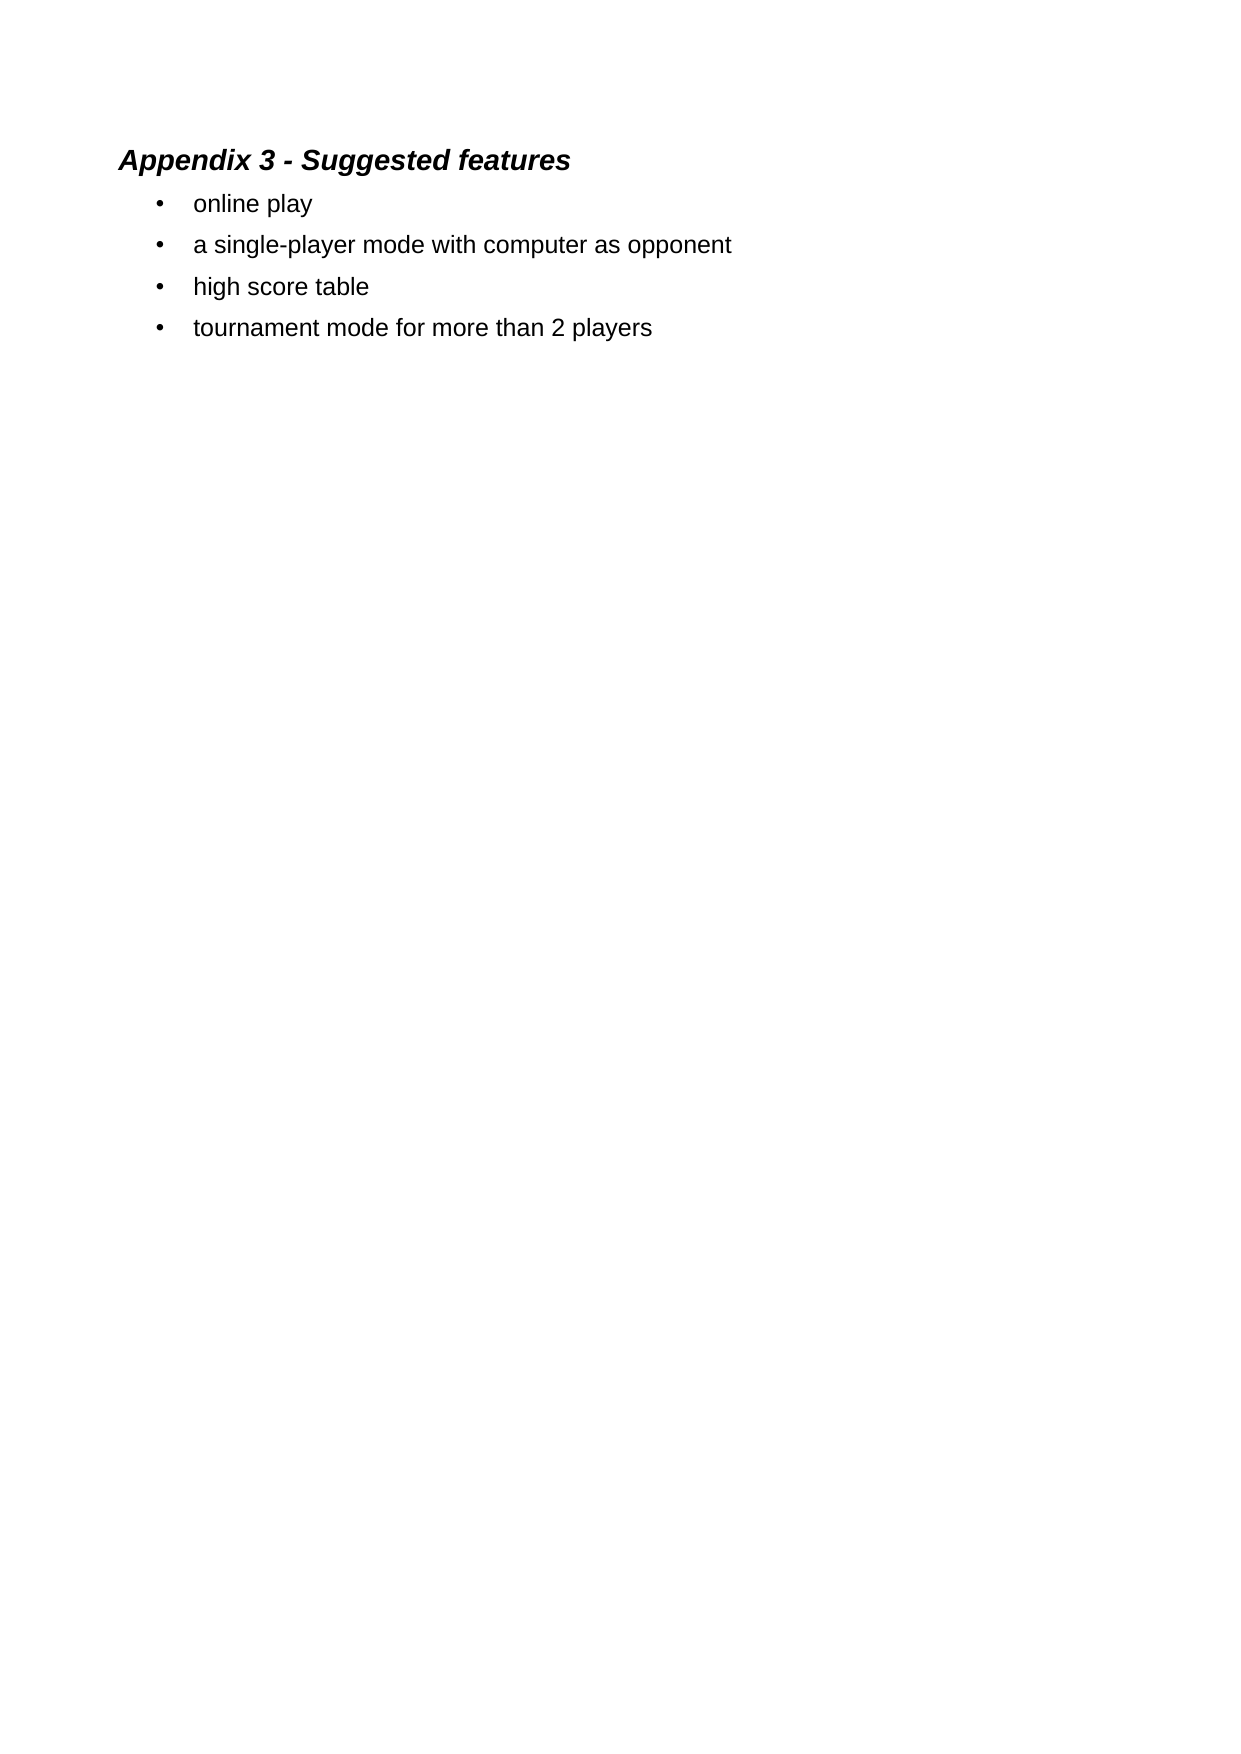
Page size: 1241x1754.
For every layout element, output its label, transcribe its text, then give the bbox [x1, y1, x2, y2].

subtitle Appendix 3 - Suggested features [118, 143, 1122, 177]
list a single-player mode with computer as opponent [156, 231, 1122, 259]
list online play [156, 189, 1122, 218]
list tournament mode for more than 2 players [156, 313, 1122, 342]
list high score table [156, 272, 1122, 301]
